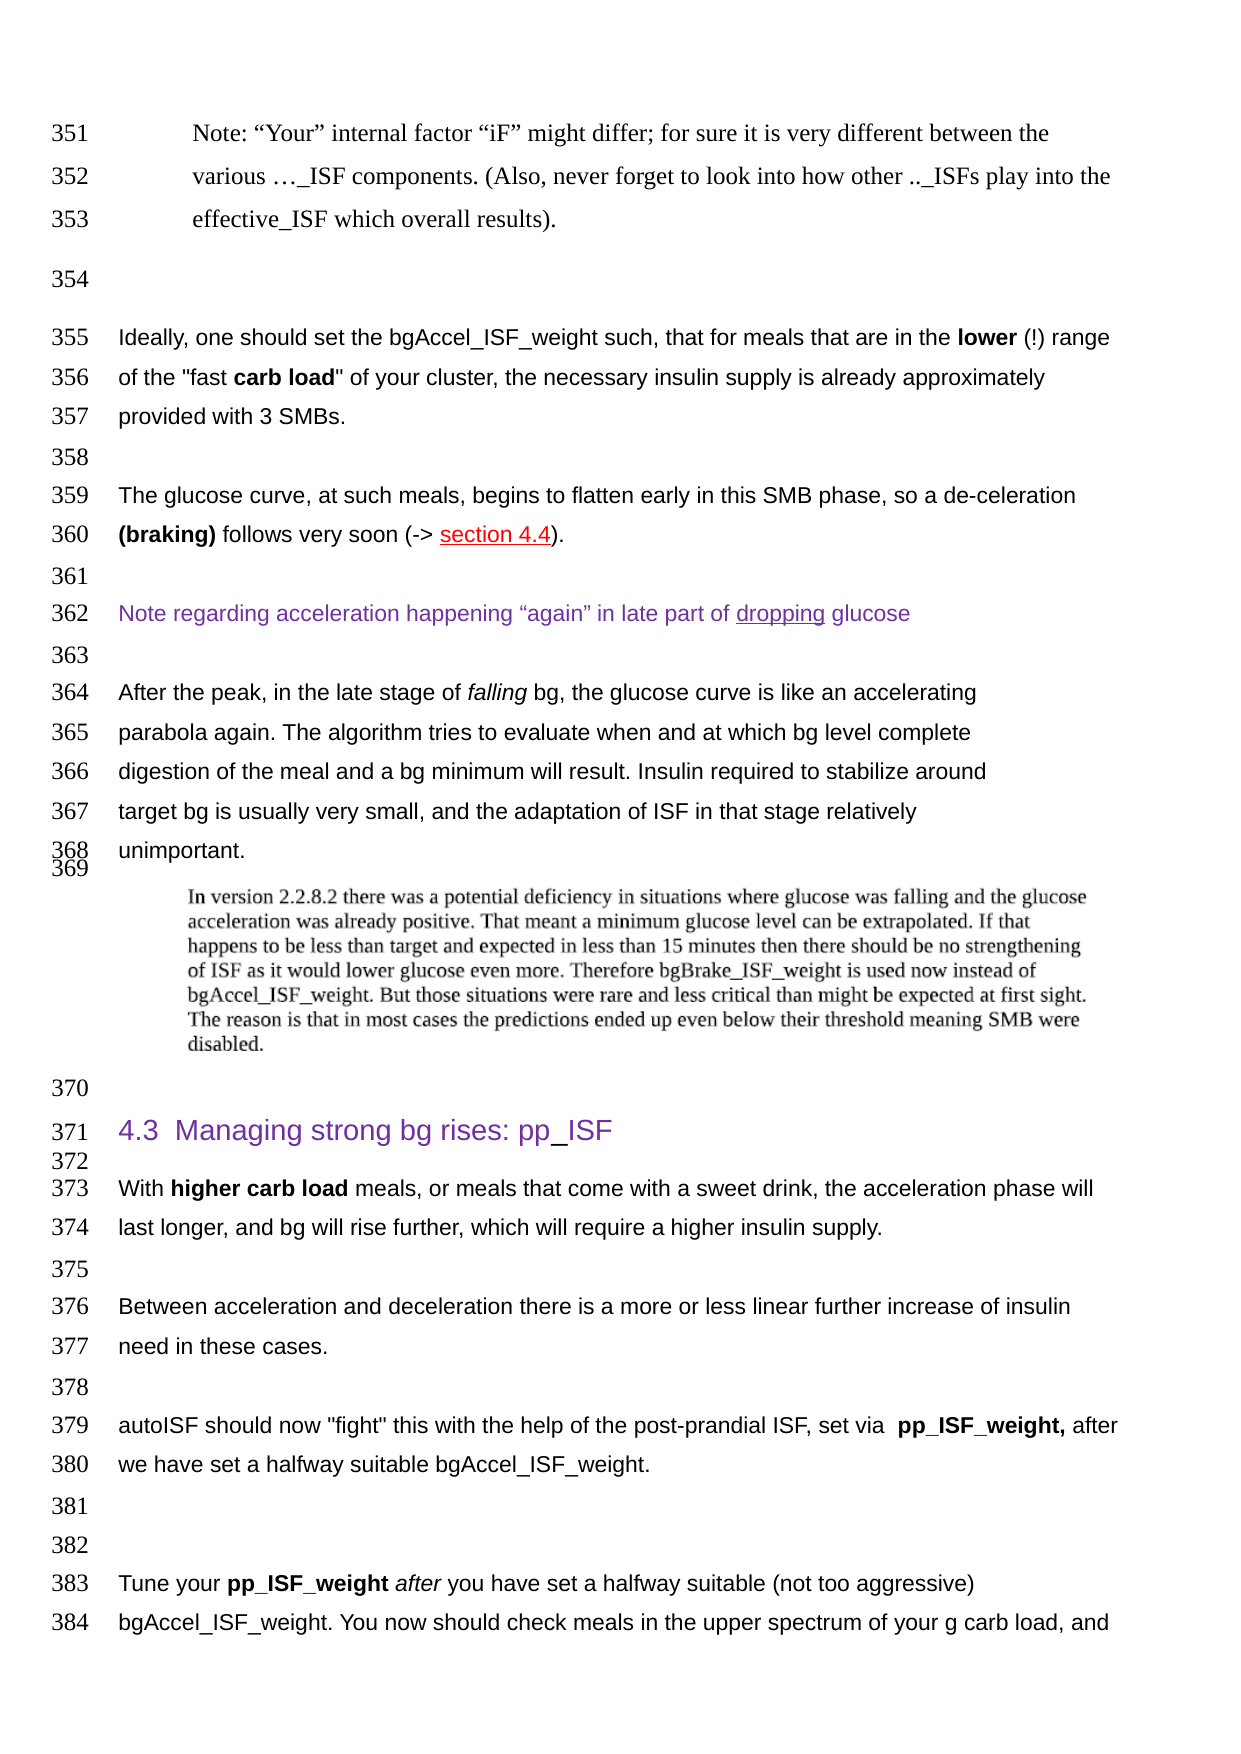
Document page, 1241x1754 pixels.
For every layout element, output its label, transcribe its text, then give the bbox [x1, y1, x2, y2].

list Note: “Your” internal factor “iF” might differ; for sure it is very different between the various …_ISF components. (Also, never forget to look into how other .._ISFs play into the effective_ISF which overall results). [192, 118, 1122, 233]
text Between acceleration and deceleration there is a more or less linear further increase of insulin need in these cases. [118, 1293, 1122, 1359]
text Ideally, one should set the bgAccel_ISF_weight such, that for meals that are in the lower (!) range of the "fast carb load" of your cluster, the necessary insulin supply is already approximately provided with 3 SMBs. [118, 324, 1122, 429]
text With higher carb load meals, or meals that come with a sweet drink, the acceleration phase will last longer, and bg will rise further, which will require a higher insulin supply. [118, 1175, 1122, 1241]
text Tune your pp_ISF_weight after you have set a halfway suitable (not too aggressive) bgAccel_ISF_weight. You now should check meals in the upper spectrum of your g carb load, and [118, 1570, 1122, 1636]
text 4.3 Managing strong bg rises: pp_ISF [118, 1113, 1122, 1146]
text The glucose curve, at such meals, begins to flatten early in this SMB phase, so a de-celeration (braking) follows very soon (-> section 4.4). [118, 482, 1122, 548]
text autoISF should now "fight" this with the help of the post-prandial ISF, set via pp_ISF_weight, after we have set a halfway suitable bgAccel_ISF_weight. [118, 1412, 1122, 1478]
text Note regarding acceleration happening “again” in late part of dropping glucose [118, 600, 1039, 627]
text After the peak, in the late stage of falling bg, the glucose curve is like an accelerating parabola again. The algorithm tries to evaluate when and at which bg level complete digestion of the meal and a bg minimum will result. Insulin required to stabilize around target bg is usually very small, and the adaptation of ISF in that stage relatively unimportant. [118, 679, 1039, 863]
